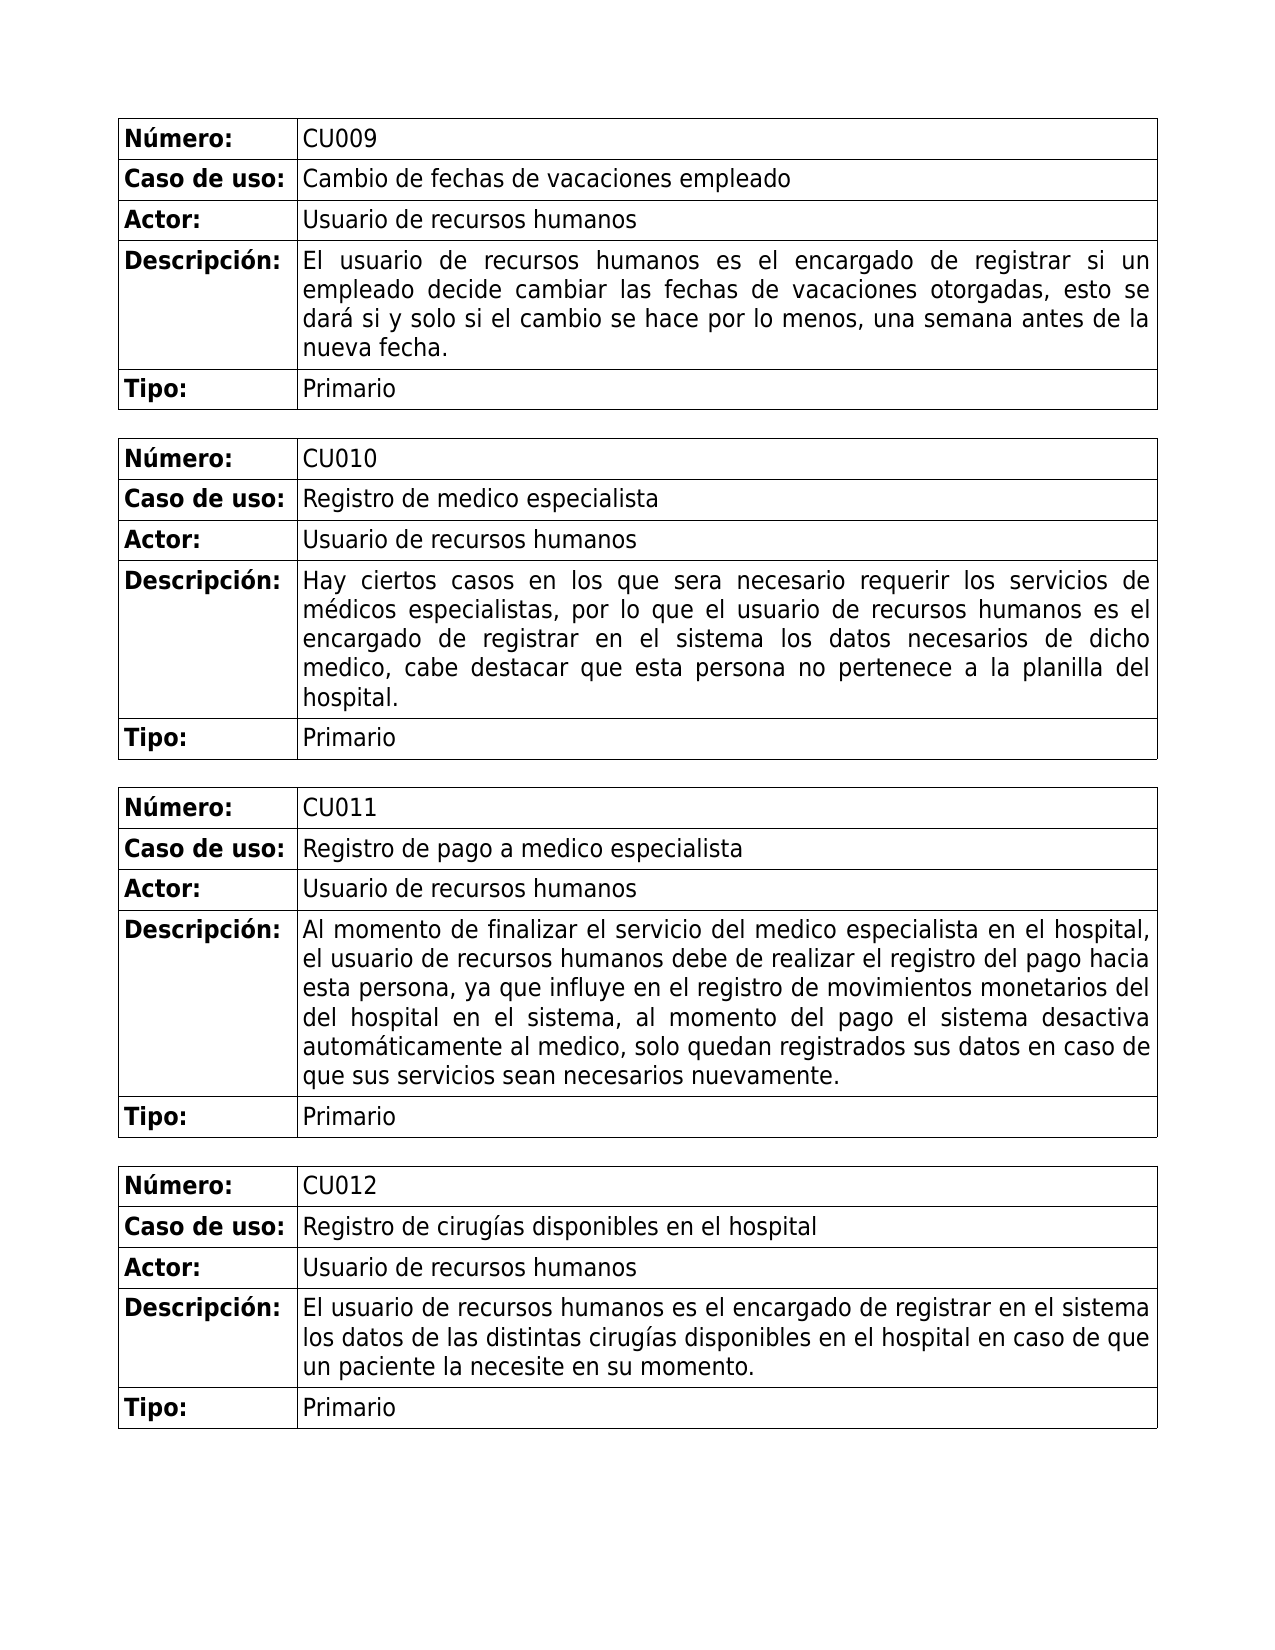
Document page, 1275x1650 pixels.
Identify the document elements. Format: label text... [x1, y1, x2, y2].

table_cell Al momento de finalizar el servicio del medico especialista en el hospital, el usuario de recursos humanos debe de realizar el registro del pago hacia esta persona, ya que influye en el registro de movimientos monetarios del del hospital en el sistema, al momento del pago el sistema desactiva automáticamente al medico, solo quedan registrados sus datos en caso de que sus servicios sean necesarios nuevamente. [298, 911, 1157, 1096]
table_cell Actor: [119, 1248, 297, 1288]
table_cell El usuario de recursos humanos es el encargado de registrar si un empleado decide cambiar las fechas de vacaciones otorgadas, esto se dará si y solo si el cambio se hace por lo menos, una semana antes de la nueva fecha. [298, 241, 1157, 368]
table_cell El usuario de recursos humanos es el encargado de registrar en el sistema los datos de las distintas cirugías disponibles en el hospital en caso de que un paciente la necesite en su momento. [298, 1289, 1157, 1387]
table_cell Caso de uso: [119, 480, 297, 519]
table_cell Usuario de recursos humanos [298, 521, 1157, 560]
table_header CU009 [298, 119, 1157, 159]
table_header Número: [119, 119, 297, 159]
table_header CU010 [298, 439, 1157, 479]
table_cell Primario [298, 1388, 1157, 1428]
table_cell Primario [298, 1097, 1157, 1137]
table_cell Registro de cirugías disponibles en el hospital [298, 1207, 1157, 1247]
table_cell Tipo: [119, 1388, 297, 1428]
table_cell Actor: [119, 521, 297, 560]
table_cell Usuario de recursos humanos [298, 201, 1157, 240]
table_cell Usuario de recursos humanos [298, 870, 1157, 909]
table_cell Descripción: [119, 561, 297, 718]
table_cell Descripción: [119, 241, 297, 368]
table_cell Primario [298, 370, 1157, 409]
table_header Número: [119, 1167, 297, 1206]
table_header CU012 [298, 1167, 1157, 1206]
table_cell Primario [298, 719, 1157, 758]
table_cell Tipo: [119, 1097, 297, 1137]
table_cell Registro de medico especialista [298, 480, 1157, 519]
table_header CU011 [298, 788, 1157, 828]
table_cell Descripción: [119, 911, 297, 1096]
table_cell Usuario de recursos humanos [298, 1248, 1157, 1288]
table_cell Descripción: [119, 1289, 297, 1387]
table_cell Caso de uso: [119, 1207, 297, 1247]
table_cell Actor: [119, 870, 297, 909]
table_cell Caso de uso: [119, 829, 297, 869]
table_cell Tipo: [119, 370, 297, 409]
table_cell Actor: [119, 201, 297, 240]
table_cell Caso de uso: [119, 160, 297, 199]
table_cell Tipo: [119, 719, 297, 758]
table_cell Hay ciertos casos en los que sera necesario requerir los servicios de médicos especialistas, por lo que el usuario de recursos humanos es el encargado de registrar en el sistema los datos necesarios de dicho medico, cabe destacar que esta persona no pertenece a la planilla del hospital. [298, 561, 1157, 718]
table_cell Cambio de fechas de vacaciones empleado [298, 160, 1157, 199]
table_header Número: [119, 439, 297, 479]
table_cell Registro de pago a medico especialista [298, 829, 1157, 869]
table_header Número: [119, 788, 297, 828]
